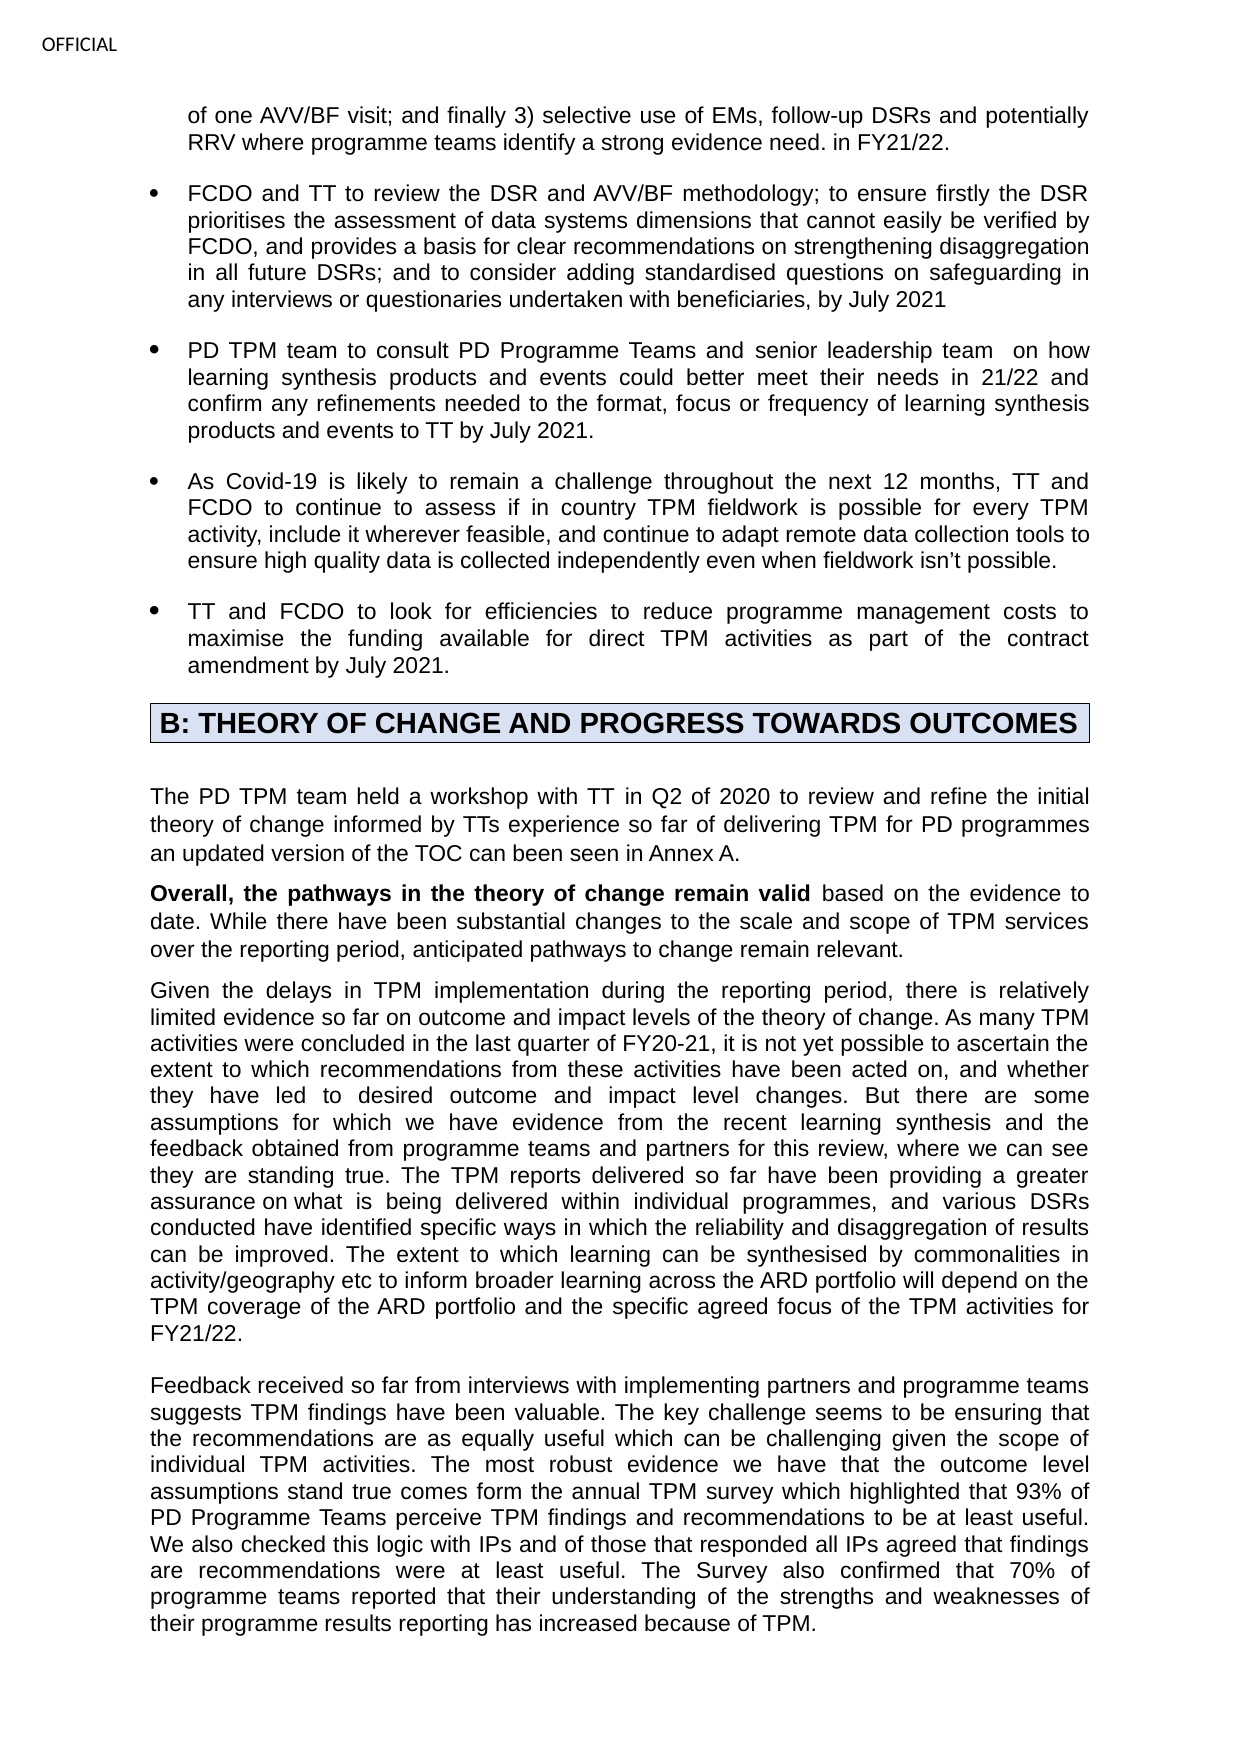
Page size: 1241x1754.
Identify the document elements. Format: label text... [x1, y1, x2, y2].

list PD TPM team to consult PD Programme Teams and senior leadership team on how learning synthesis products and events could better meet their needs in 21/22 and confirm any refinements needed to the format, focus or frequency of learning synthesis products and events to TT by July 2021. [150, 337, 1090, 443]
text Overall, the pathways in the theory of change remain valid based on the evidence to date. While there have been substantial changes to the scale and scope of TPM services over the reporting period, anticipated pathways to change remain relevant. [150, 880, 1090, 963]
list TT and FCDO to look for efficiencies to reduce programme management costs to maximise the funding available for direct TPM activities as part of the contract amendment by July 2021. [150, 598, 1090, 678]
subtitle B: THEORY OF CHANGE AND PROGRESS TOWARDS OUTCOMES [151, 704, 1089, 742]
list FCDO and TT to review the DSR and AVV/BF methodology; to ensure firstly the DSR prioritises the assessment of data systems dimensions that cannot easily be verified by FCDO, and provides a basis for clear recommendations on strengthening disaggregation in all future DSRs; and to consider adding standardised questions on safeguarding in any interviews or questionaries undertaken with beneficiaries, by July 2021 [150, 180, 1090, 312]
text Given the delays in TPM implementation during the reporting period, there is relatively limited evidence so far on outcome and impact levels of the theory of change. As many TPM activities were concluded in the last quarter of FY20-21, it is not yet possible to ascertain the extent to which recommendations from these activities have been acted on, and whether they have led to desired outcome and impact level changes. But there are some assumptions for which we have evidence from the recent learning synthesis and the feedback obtained from programme teams and partners for this review, where we can see they are standing true. The TPM reports delivered so far have been providing a greater assurance on what is being delivered within individual programmes, and various DSRs conducted have identified specific ways in which the reliability and disaggregation of results can be improved. The extent to which learning can be synthesised by commonalities in activity/geography etc to inform broader learning across the ARD portfolio will depend on the TPM coverage of the ARD portfolio and the specific agreed focus of the TPM activities for FY21/22. [150, 977, 1090, 1346]
text The PD TPM team held a workshop with TT in Q2 of 2020 to review and refine the initial theory of change informed by TTs experience so far of delivering TPM for PD programmes an updated version of the TOC can been seen in Annex A. [150, 783, 1090, 866]
text Feedback received so far from interviews with implementing partners and programme teams suggests TPM findings have been valuable. The key challenge seems to be ensuring that the recommendations are as equally useful which can be challenging given the scope of individual TPM activities. The most robust evidence we have that the outcome level assumptions stand true comes form the annual TPM survey which highlighted that 93% of PD Programme Teams perceive TPM findings and recommendations to be at least useful. We also checked this logic with IPs and of those that responded all IPs agreed that findings are recommendations were at least useful. The Survey also confirmed that 70% of programme teams reported that their understanding of the strengths and weaknesses of their programme results reporting has increased because of TPM. [150, 1372, 1090, 1636]
list of one AVV/BF visit; and finally 3) selective use of EMs, follow-up DSRs and potentially RRV where programme teams identify a strong evidence need. in FY21/22. [150, 102, 1090, 155]
list As Covid-19 is likely to remain a challenge throughout the next 12 months, TT and FCDO to continue to assess if in country TPM fieldwork is possible for every TPM activity, include it wherever feasible, and continue to adapt remote data collection tools to ensure high quality data is collected independently even when fieldwork isn’t possible. [150, 468, 1090, 573]
